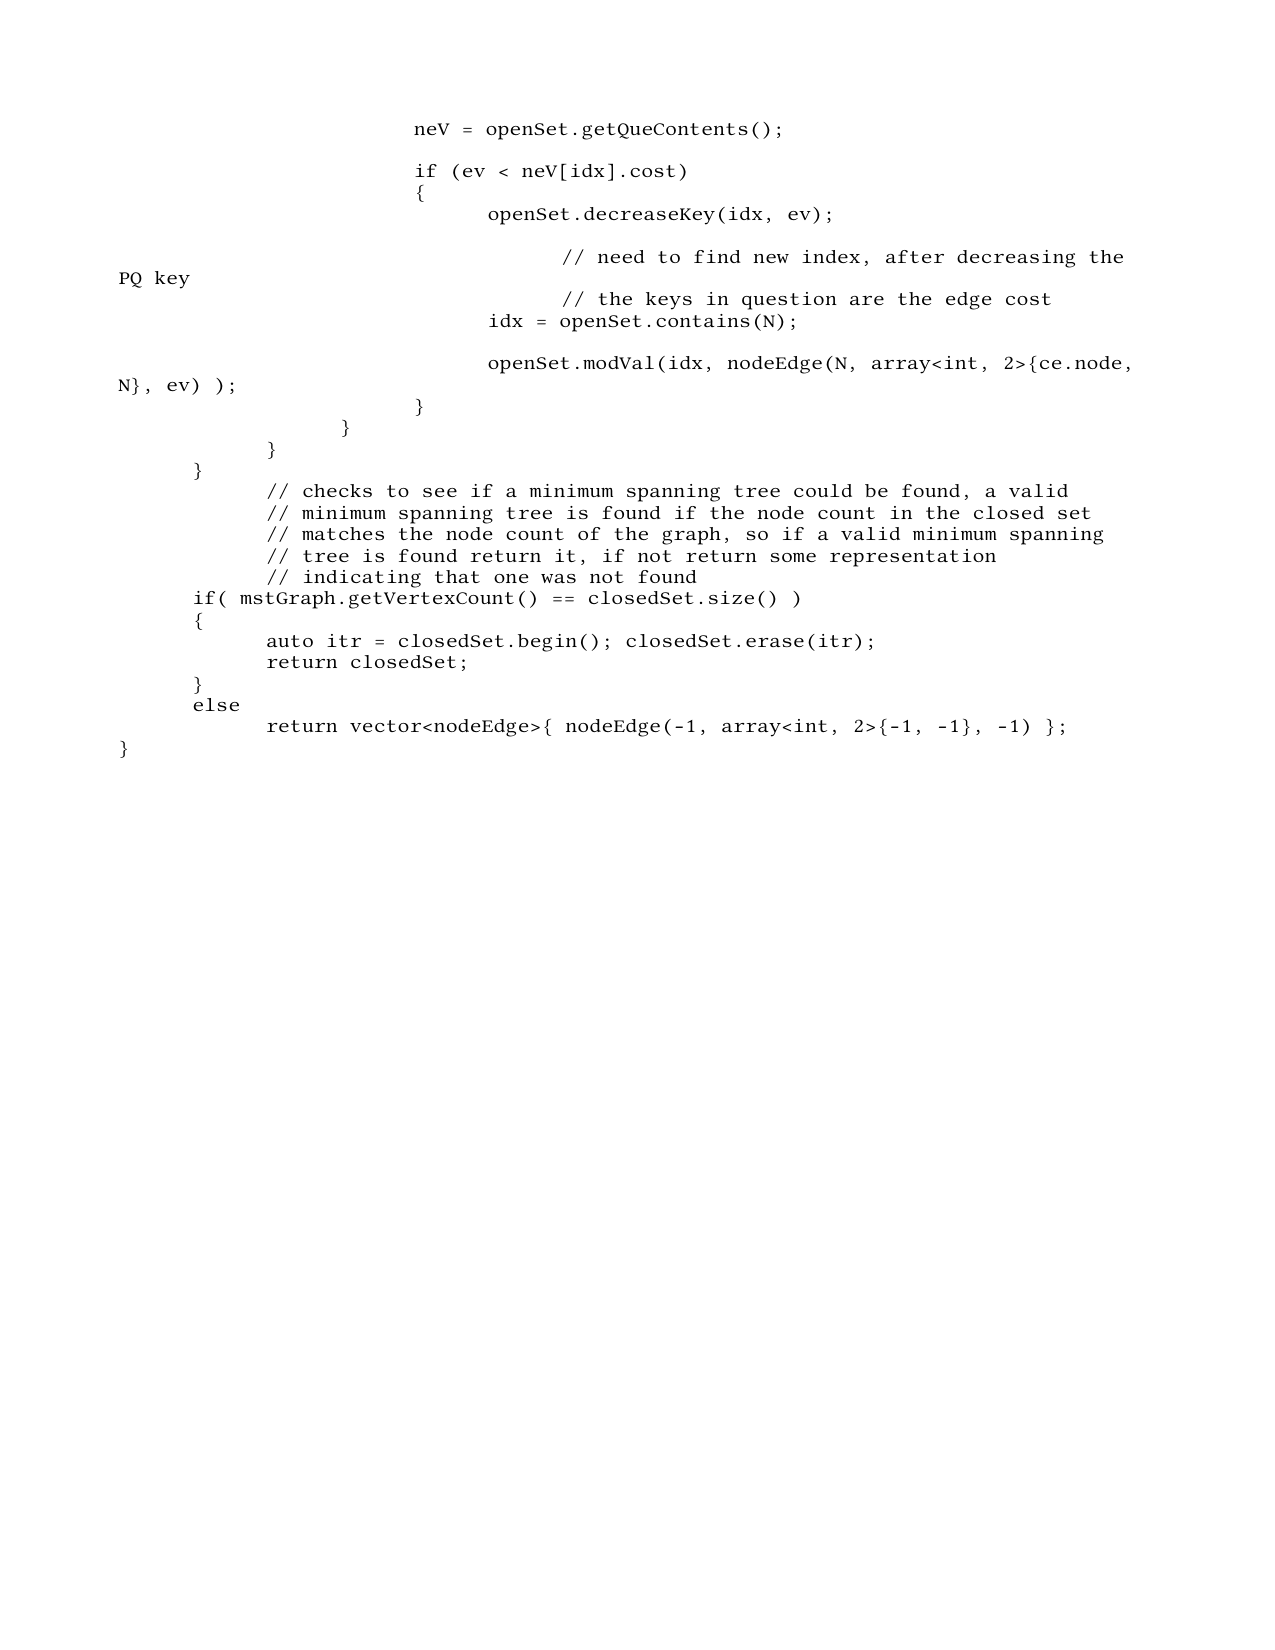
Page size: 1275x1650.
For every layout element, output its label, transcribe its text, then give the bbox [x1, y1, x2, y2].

text // matches the node count of the graph, so if a valid minimum spanning [118, 524, 1157, 545]
text if (ev < neV[idx].cost) [118, 161, 1157, 182]
text // indicating that one was not found [118, 567, 1157, 588]
text } [118, 460, 1157, 481]
text auto itr = closedSet.begin(); closedSet.erase(itr); [118, 631, 1157, 652]
text return vector<nodeEdge>{ nodeEdge(-1, array<int, 2>{-1, -1}, -1) }; [118, 716, 1157, 737]
text openSet.modVal(idx, nodeEdge(N, array<int, 2>{ce.node, N}, ev) ); [118, 353, 1157, 396]
text } [118, 396, 1157, 417]
text neV = openSet.getQueContents(); [118, 118, 1157, 139]
text { [118, 182, 1157, 203]
text else [118, 695, 1157, 716]
text // the keys in question are the edge cost [118, 289, 1157, 310]
text } [118, 417, 1157, 438]
text // need to find new index, after decreasing the PQ key [118, 246, 1157, 289]
text // minimum spanning tree is found if the node count in the closed set [118, 502, 1157, 524]
text return closedSet; [118, 652, 1157, 673]
text } [118, 673, 1157, 695]
text if( mstGraph.getVertexCount() == closedSet.size() ) [118, 588, 1157, 609]
text // tree is found return it, if not return some representation [118, 545, 1157, 567]
text openSet.decreaseKey(idx, ev); [118, 203, 1157, 225]
text // checks to see if a minimum spanning tree could be found, a valid [118, 481, 1157, 502]
text { [118, 609, 1157, 631]
text } [118, 438, 1157, 460]
text idx = openSet.contains(N); [118, 310, 1157, 332]
text } [118, 737, 1157, 759]
